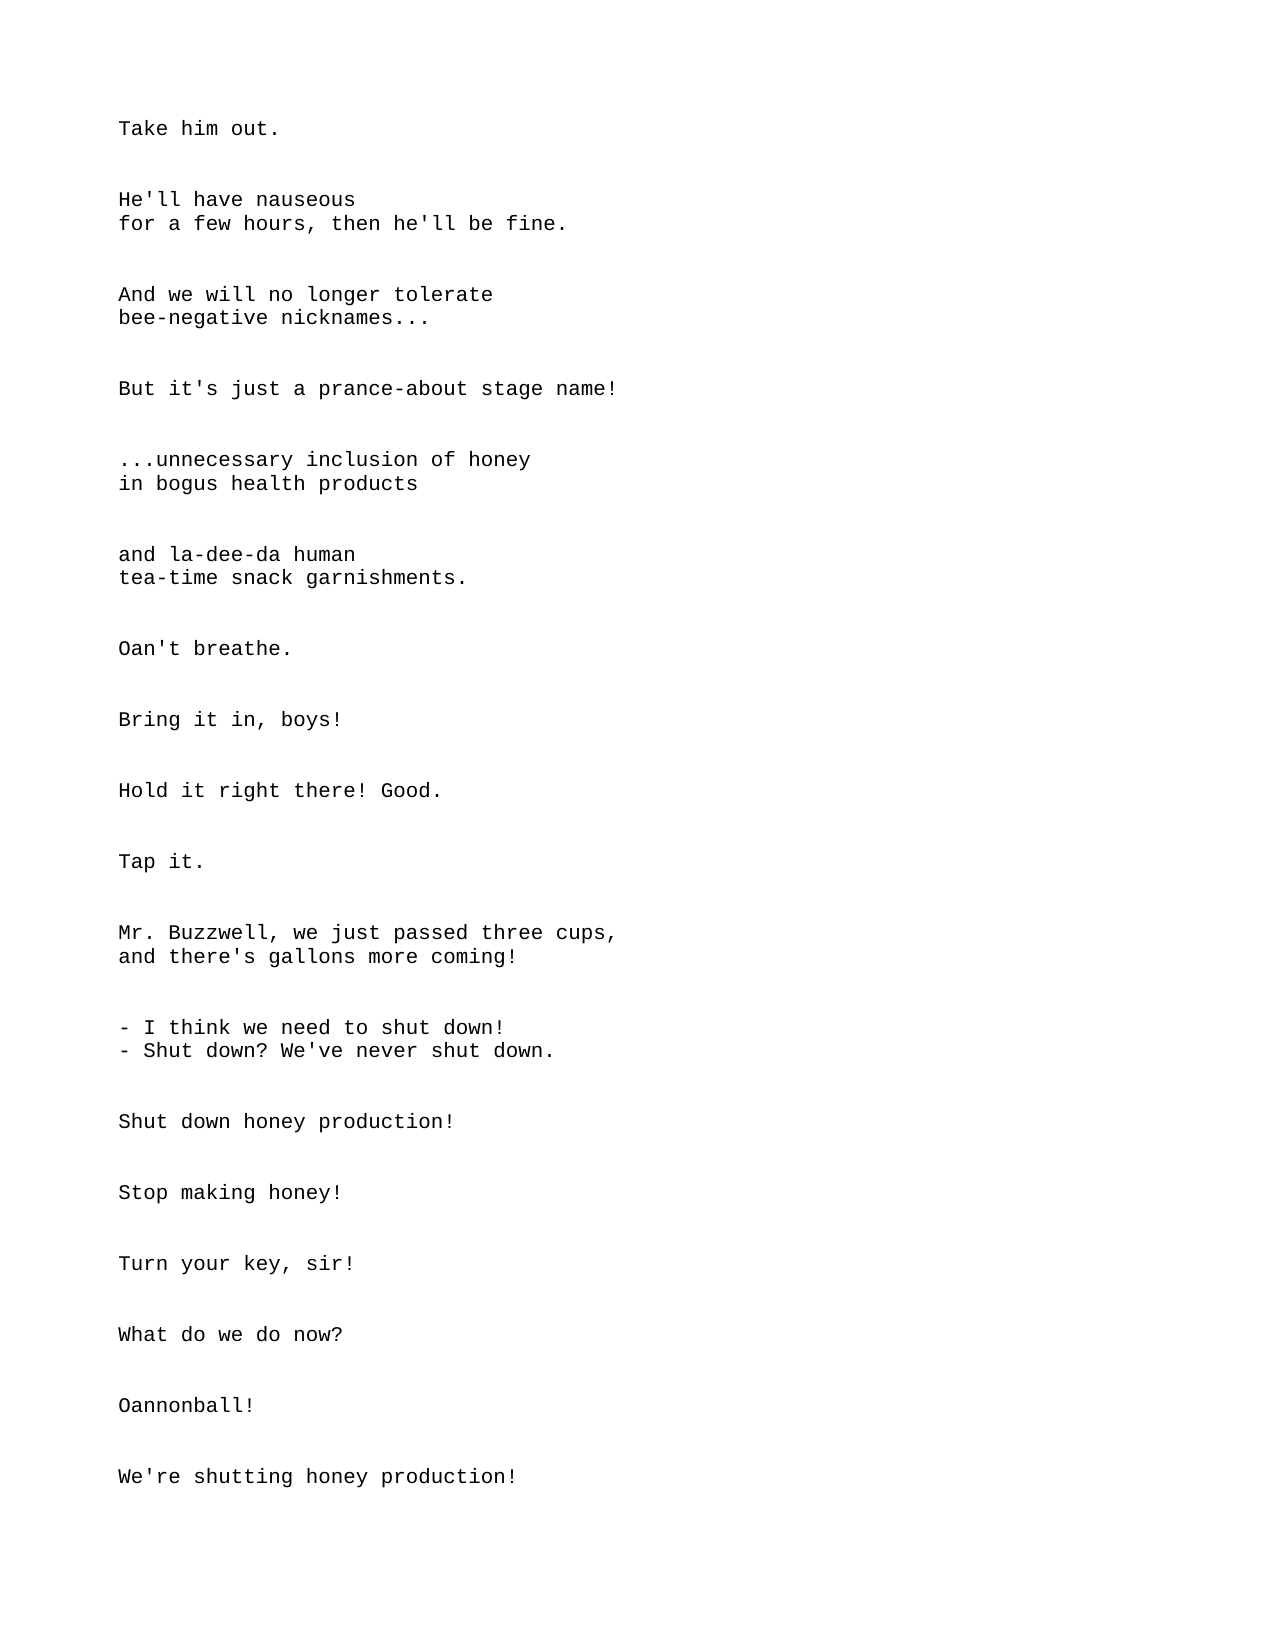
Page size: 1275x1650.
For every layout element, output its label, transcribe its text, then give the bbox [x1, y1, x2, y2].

text What do we do now? [118, 1324, 1157, 1348]
text He'll have nauseous [118, 189, 1157, 213]
text Stop making honey! [118, 1182, 1157, 1206]
text Hold it right there! Good. [118, 780, 1157, 804]
text and la-dee-da human [118, 544, 1157, 567]
text tea-time snack garnishments. [118, 567, 1157, 591]
text Tap it. [118, 851, 1157, 875]
text We're shutting honey production! [118, 1466, 1157, 1489]
text - Shut down? We've never shut down. [118, 1040, 1157, 1064]
text - I think we need to shut down! [118, 1017, 1157, 1040]
text ...unnecessary inclusion of honey [118, 449, 1157, 473]
text Oan't breathe. [118, 638, 1157, 662]
text Take him out. [118, 118, 1157, 142]
text Bring it in, boys! [118, 709, 1157, 733]
text Shut down honey production! [118, 1111, 1157, 1135]
text bee-negative nicknames... [118, 307, 1157, 331]
text in bogus health products [118, 473, 1157, 496]
text for a few hours, then he'll be fine. [118, 213, 1157, 236]
text and there's gallons more coming! [118, 946, 1157, 969]
text Oannonball! [118, 1395, 1157, 1419]
text And we will no longer tolerate [118, 284, 1157, 307]
text But it's just a prance-about stage name! [118, 378, 1157, 402]
text Mr. Buzzwell, we just passed three cups, [118, 922, 1157, 946]
text Turn your key, sir! [118, 1253, 1157, 1277]
